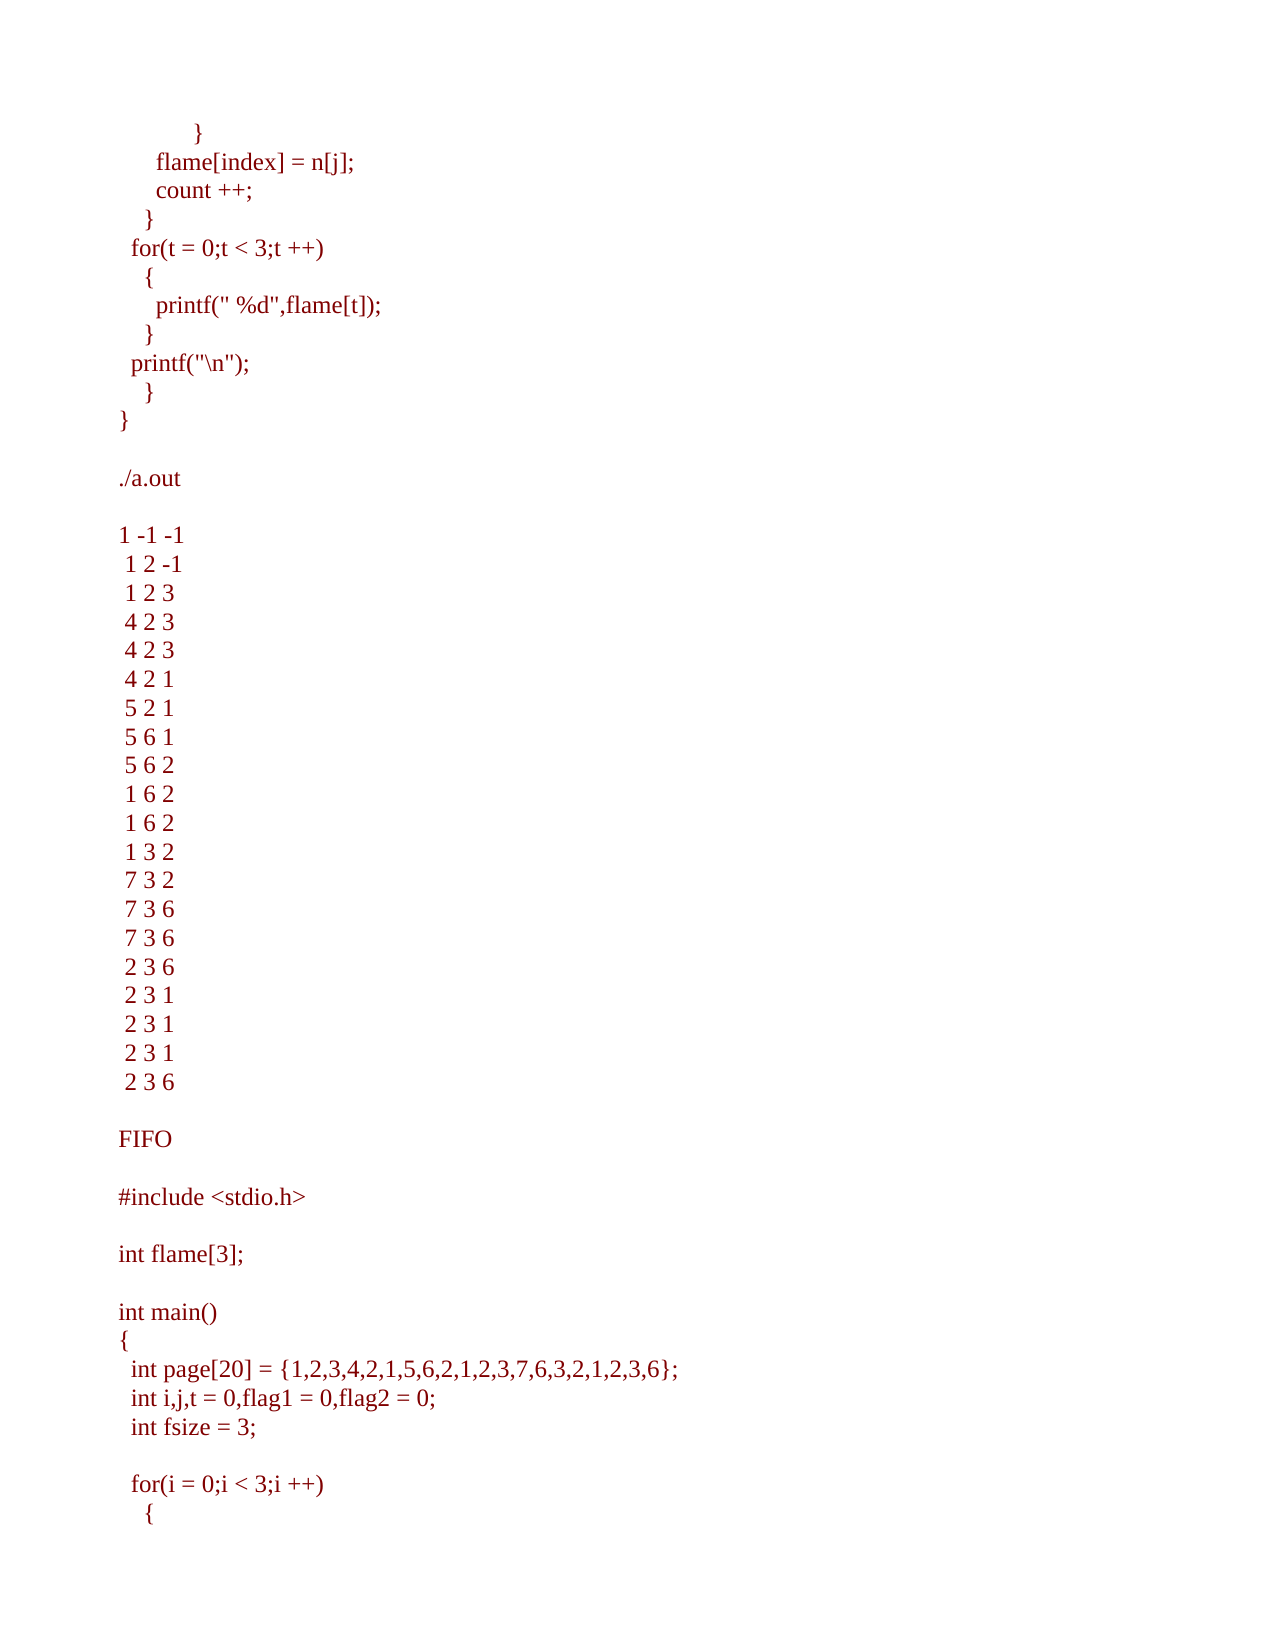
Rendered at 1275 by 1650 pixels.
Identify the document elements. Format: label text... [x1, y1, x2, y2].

text 7 3 2 [118, 866, 1157, 894]
text int fsize = 3; [118, 1412, 1157, 1441]
text 4 2 3 [118, 607, 1157, 636]
text int page[20] = {1,2,3,4,2,1,5,6,2,1,2,3,7,6,3,2,1,2,3,6}; [118, 1354, 1157, 1383]
text printf("\n"); [118, 348, 1157, 377]
text int i,j,t = 0,flag1 = 0,flag2 = 0; [118, 1383, 1157, 1412]
text FIFO [118, 1124, 1157, 1153]
text 7 3 6 [118, 923, 1157, 952]
text int flame[3]; [118, 1239, 1157, 1268]
text } [118, 204, 1157, 233]
text printf(" %d",flame[t]); [118, 291, 1157, 319]
text 2 3 1 [118, 981, 1157, 1009]
text ./a.out [118, 463, 1157, 492]
text { [118, 262, 1157, 291]
text 2 3 1 [118, 1009, 1157, 1038]
text 1 2 -1 [118, 549, 1157, 578]
text 5 2 1 [118, 693, 1157, 722]
text flame[index] = n[j]; [118, 147, 1157, 176]
text for(i = 0;i < 3;i ++) [118, 1469, 1157, 1498]
text #include <stdio.h> [118, 1182, 1157, 1211]
text 1 6 2 [118, 779, 1157, 808]
text 2 3 1 [118, 1038, 1157, 1067]
text 7 3 6 [118, 894, 1157, 923]
text 1 6 2 [118, 808, 1157, 837]
text int main() [118, 1297, 1157, 1326]
text { [118, 1326, 1157, 1354]
text 5 6 1 [118, 722, 1157, 751]
text 5 6 2 [118, 751, 1157, 779]
text } [118, 118, 1157, 147]
text 4 2 3 [118, 636, 1157, 664]
text } [118, 377, 1157, 406]
text } [118, 319, 1157, 348]
text 1 3 2 [118, 837, 1157, 866]
text 1 -1 -1 [118, 492, 1157, 549]
text 2 3 6 [118, 952, 1157, 981]
text 4 2 1 [118, 664, 1157, 693]
text 1 2 3 [118, 578, 1157, 607]
text } [118, 406, 1157, 434]
text 2 3 6 [118, 1067, 1157, 1096]
text for(t = 0;t < 3;t ++) [118, 233, 1157, 262]
text { [118, 1498, 1157, 1527]
text count ++; [118, 176, 1157, 204]
